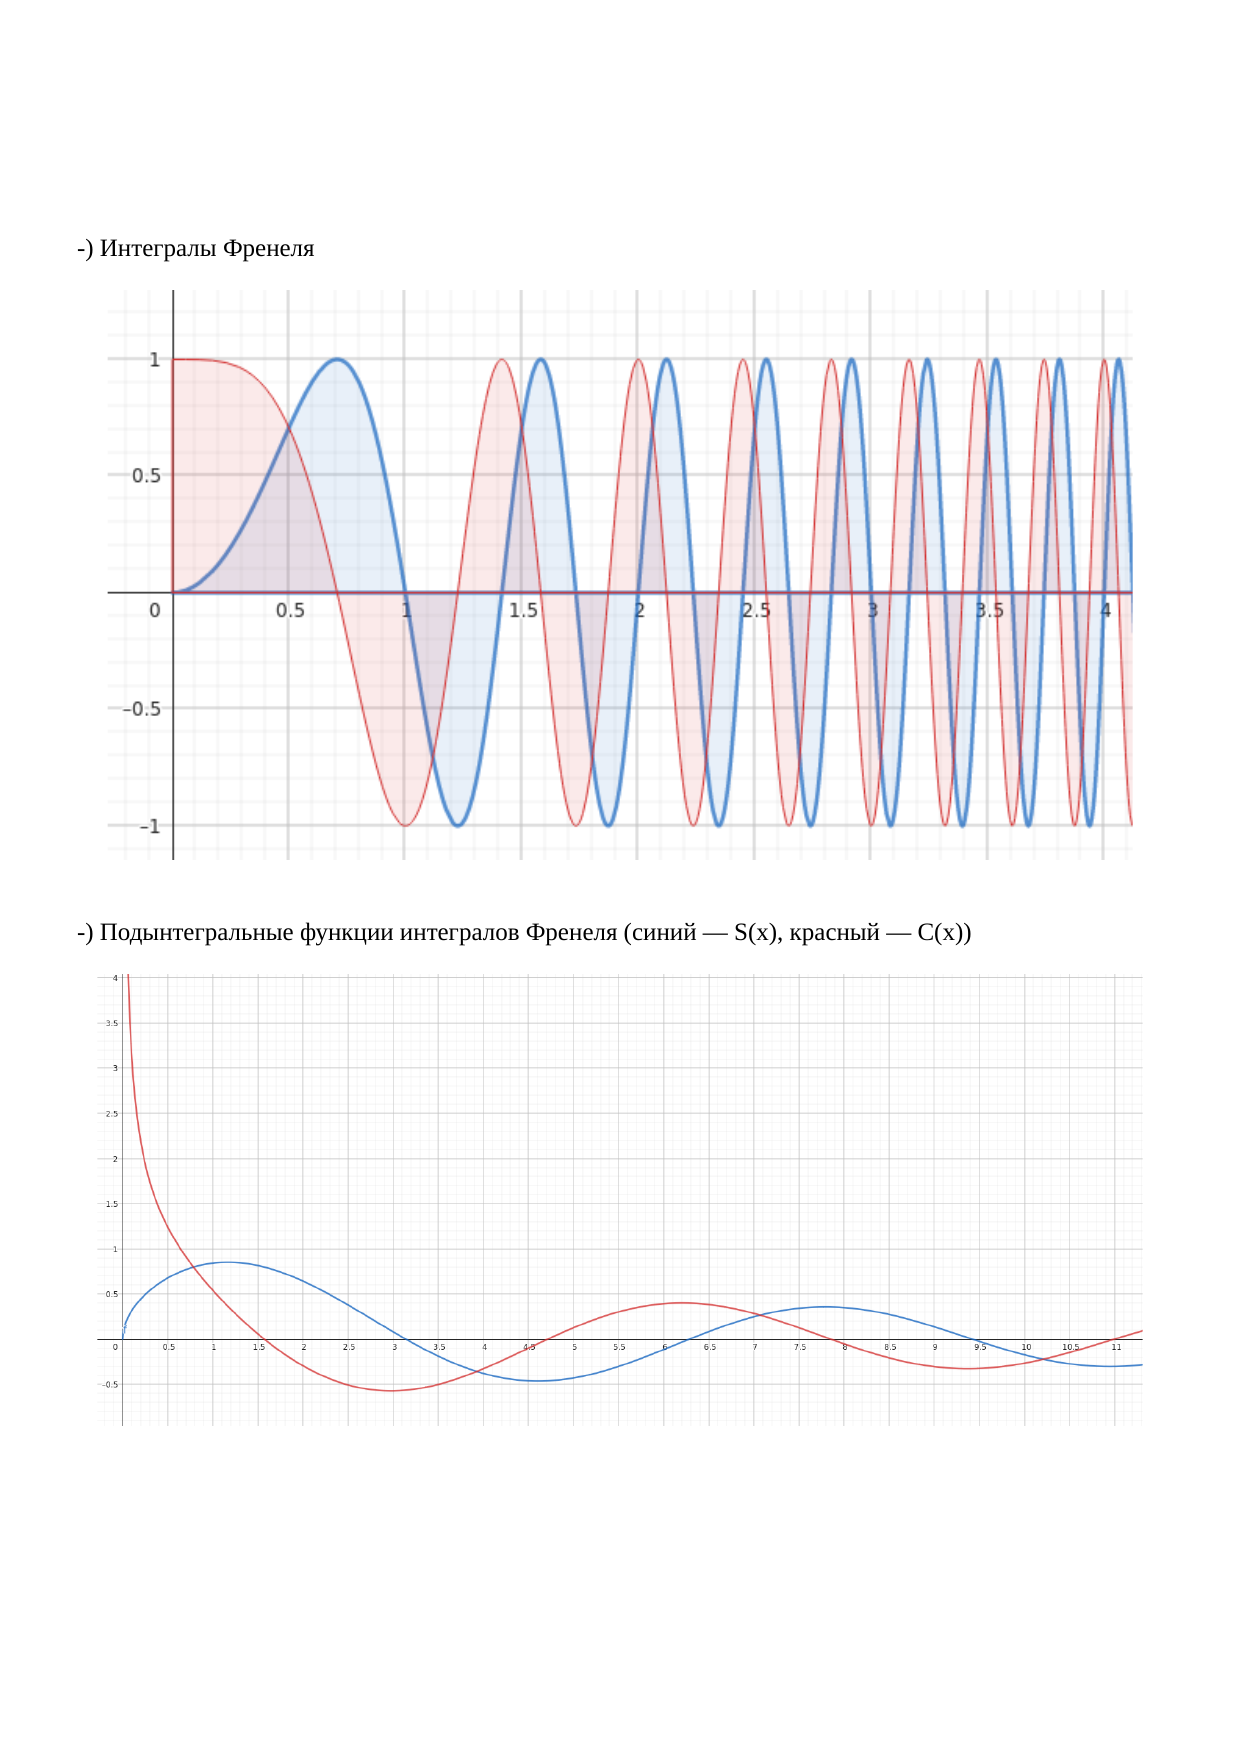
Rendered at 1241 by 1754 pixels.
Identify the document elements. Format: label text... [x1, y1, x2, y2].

text -) Интегралы Френеля [77, 233, 1122, 262]
text -) Подынтегральные функции интегралов Френеля (синий — S(x), красный — C(x)) [77, 917, 1122, 946]
picture [107, 290, 1133, 860]
picture [97, 974, 1143, 1426]
